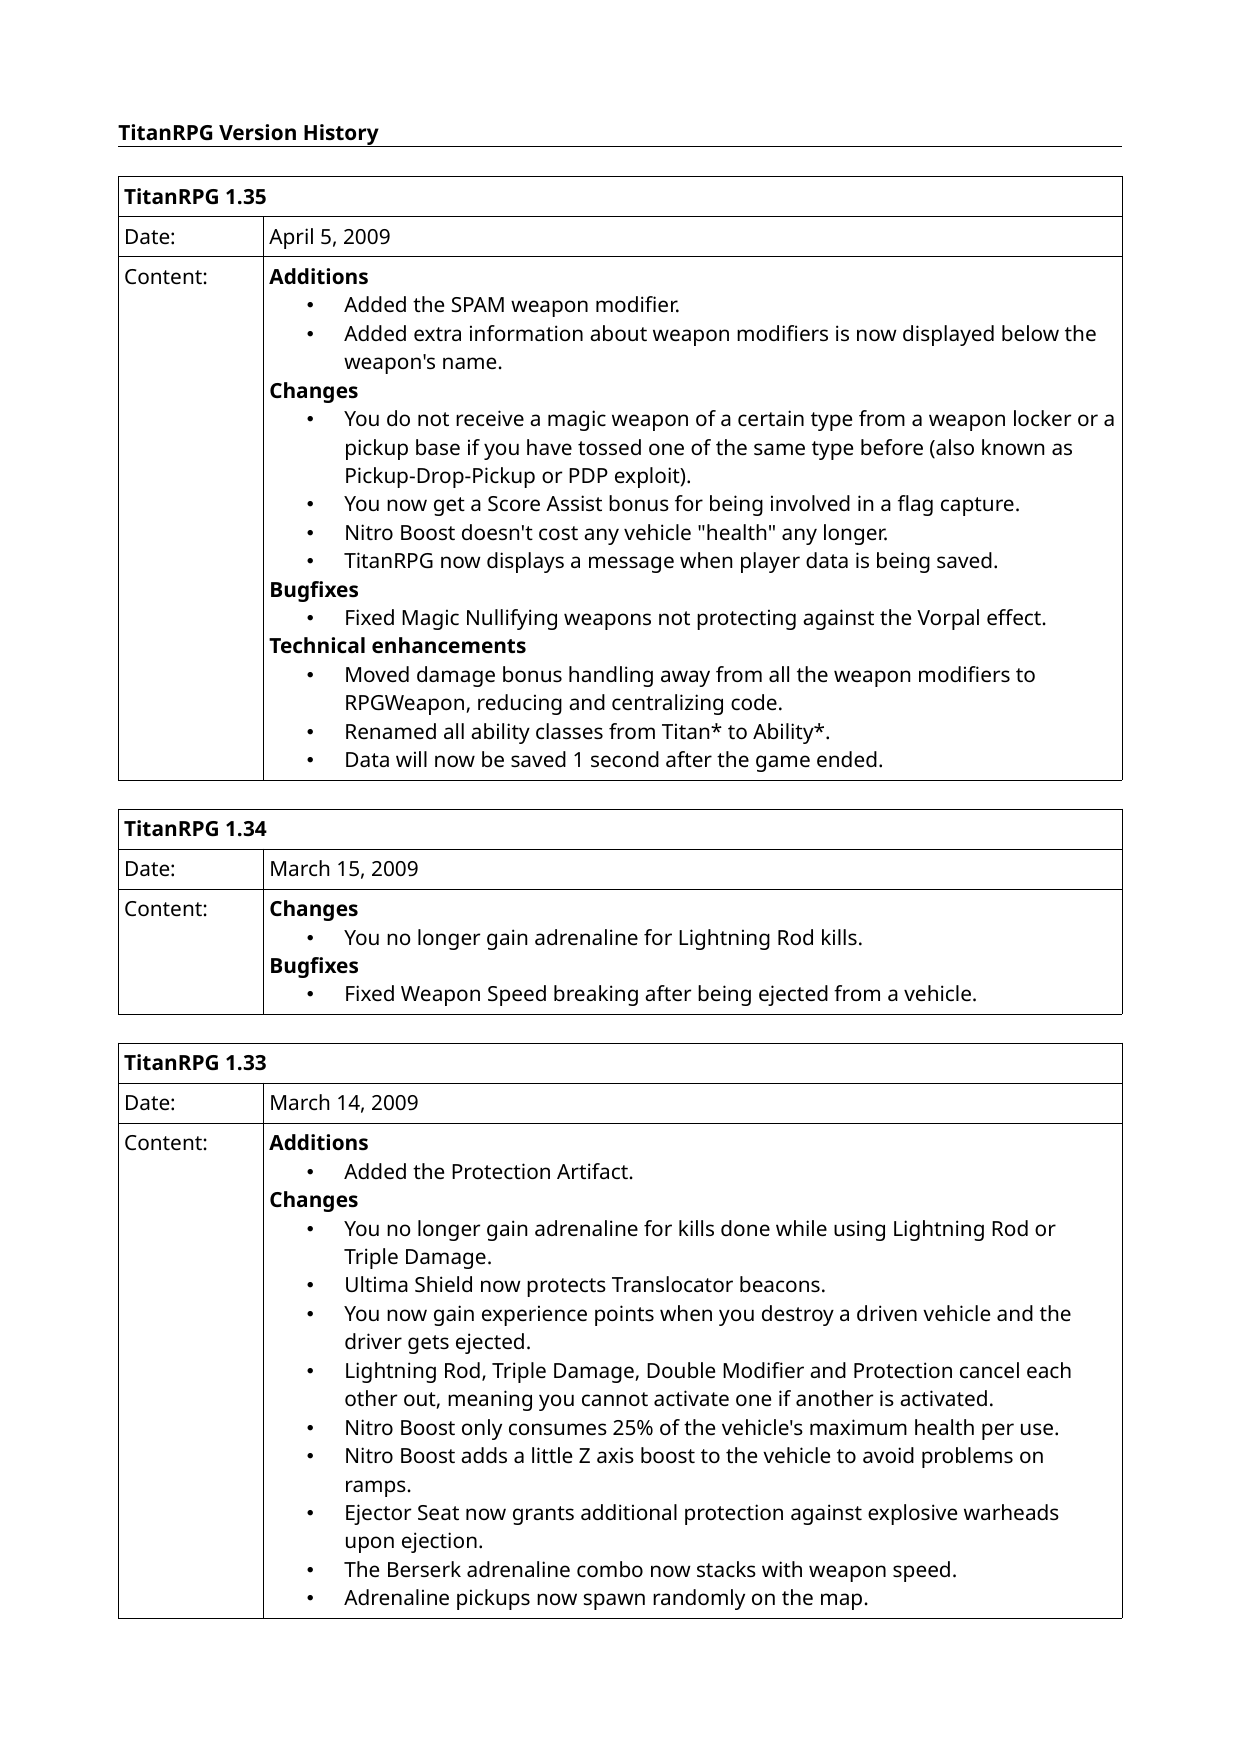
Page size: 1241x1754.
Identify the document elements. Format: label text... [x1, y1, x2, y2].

table_cell April 5, 2009 [264, 217, 1122, 256]
table_header TitanRPG 1.34 [119, 810, 1122, 848]
table_cell Content: [119, 1124, 263, 1618]
table_cell Additions Added the Protection Artifact. Changes You no longer gain adrenaline for kills done while using Lightning Rod or Triple Damage. Ultima Shield now protects Translocator beacons. You now gain experience points when you destroy a driven vehicle and the driver gets ejected. Lightning Rod, Triple Damage, Double Modifier and Protection cancel each other out, meaning you cannot activate one if another is activated. Nitro Boost only consumes 25% of the vehicle's maximum health per use. Nitro Boost adds a little Z axis boost to the vehicle to avoid problems on ramps. Ejector Seat now grants additional protection against explosive warheads upon ejection. The Berserk adrenaline combo now stacks with weapon speed. Adrenaline pickups now spawn randomly on the map. [264, 1124, 1122, 1618]
table_cell Date: [119, 1084, 263, 1123]
table_cell Date: [119, 217, 263, 256]
table_cell Additions Added the SPAM weapon modifier. Added extra information about weapon modifiers is now displayed below the weapon's name. Changes You do not receive a magic weapon of a certain type from a weapon locker or a pickup base if you have tossed one of the same type before (also known as Pickup-Drop-Pickup or PDP exploit). You now get a Score Assist bonus for being involved in a flag capture. Nitro Boost doesn't cost any vehicle "health" any longer. TitanRPG now displays a message when player data is being saved. Bugfixes Fixed Magic Nullifying weapons not protecting against the Vorpal effect. Technical enhancements Moved damage bonus handling away from all the weapon modifiers to RPGWeapon, reducing and centralizing code. Renamed all ability classes from Titan* to Ability*. Data will now be saved 1 second after the game ended. [264, 257, 1122, 779]
table_cell March 14, 2009 [264, 1084, 1122, 1123]
table_cell March 15, 2009 [264, 850, 1122, 888]
table_cell Content: [119, 890, 263, 1014]
table_cell Changes You no longer gain adrenaline for Lightning Rod kills. Bugfixes Fixed Weapon Speed breaking after being ejected from a vehicle. [264, 890, 1122, 1014]
table_header TitanRPG 1.33 [119, 1044, 1122, 1083]
table_cell Date: [119, 850, 263, 888]
table_header TitanRPG 1.35 [119, 177, 1122, 216]
table_cell Content: [119, 257, 263, 779]
